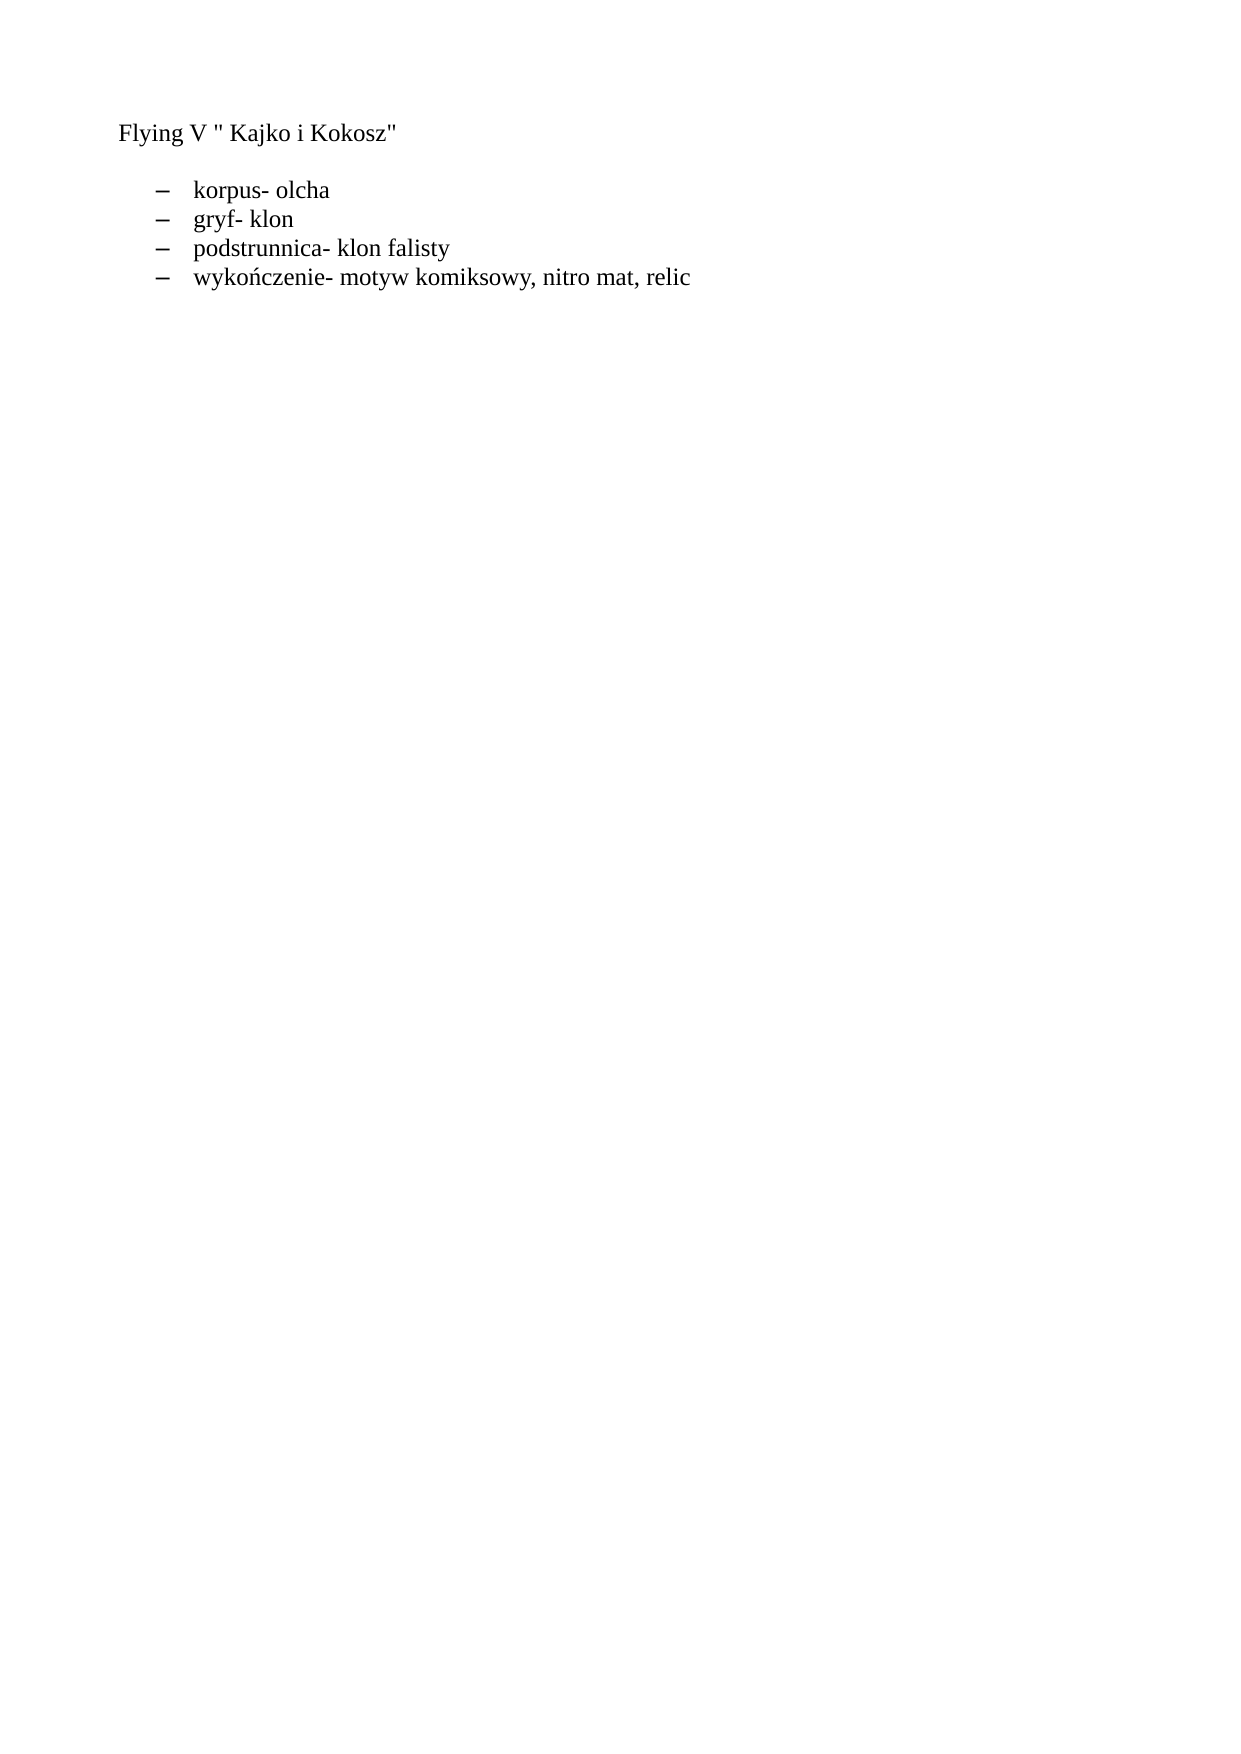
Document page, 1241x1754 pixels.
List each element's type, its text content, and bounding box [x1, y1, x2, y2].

list korpus- olcha [156, 176, 1122, 204]
list podstrunnica- klon falisty [156, 233, 1122, 262]
list wykończenie- motyw komiksowy, nitro mat, relic [156, 262, 1122, 291]
text Flying V " Kajko i Kokosz" [118, 118, 1122, 147]
list gryf- klon [156, 204, 1122, 233]
